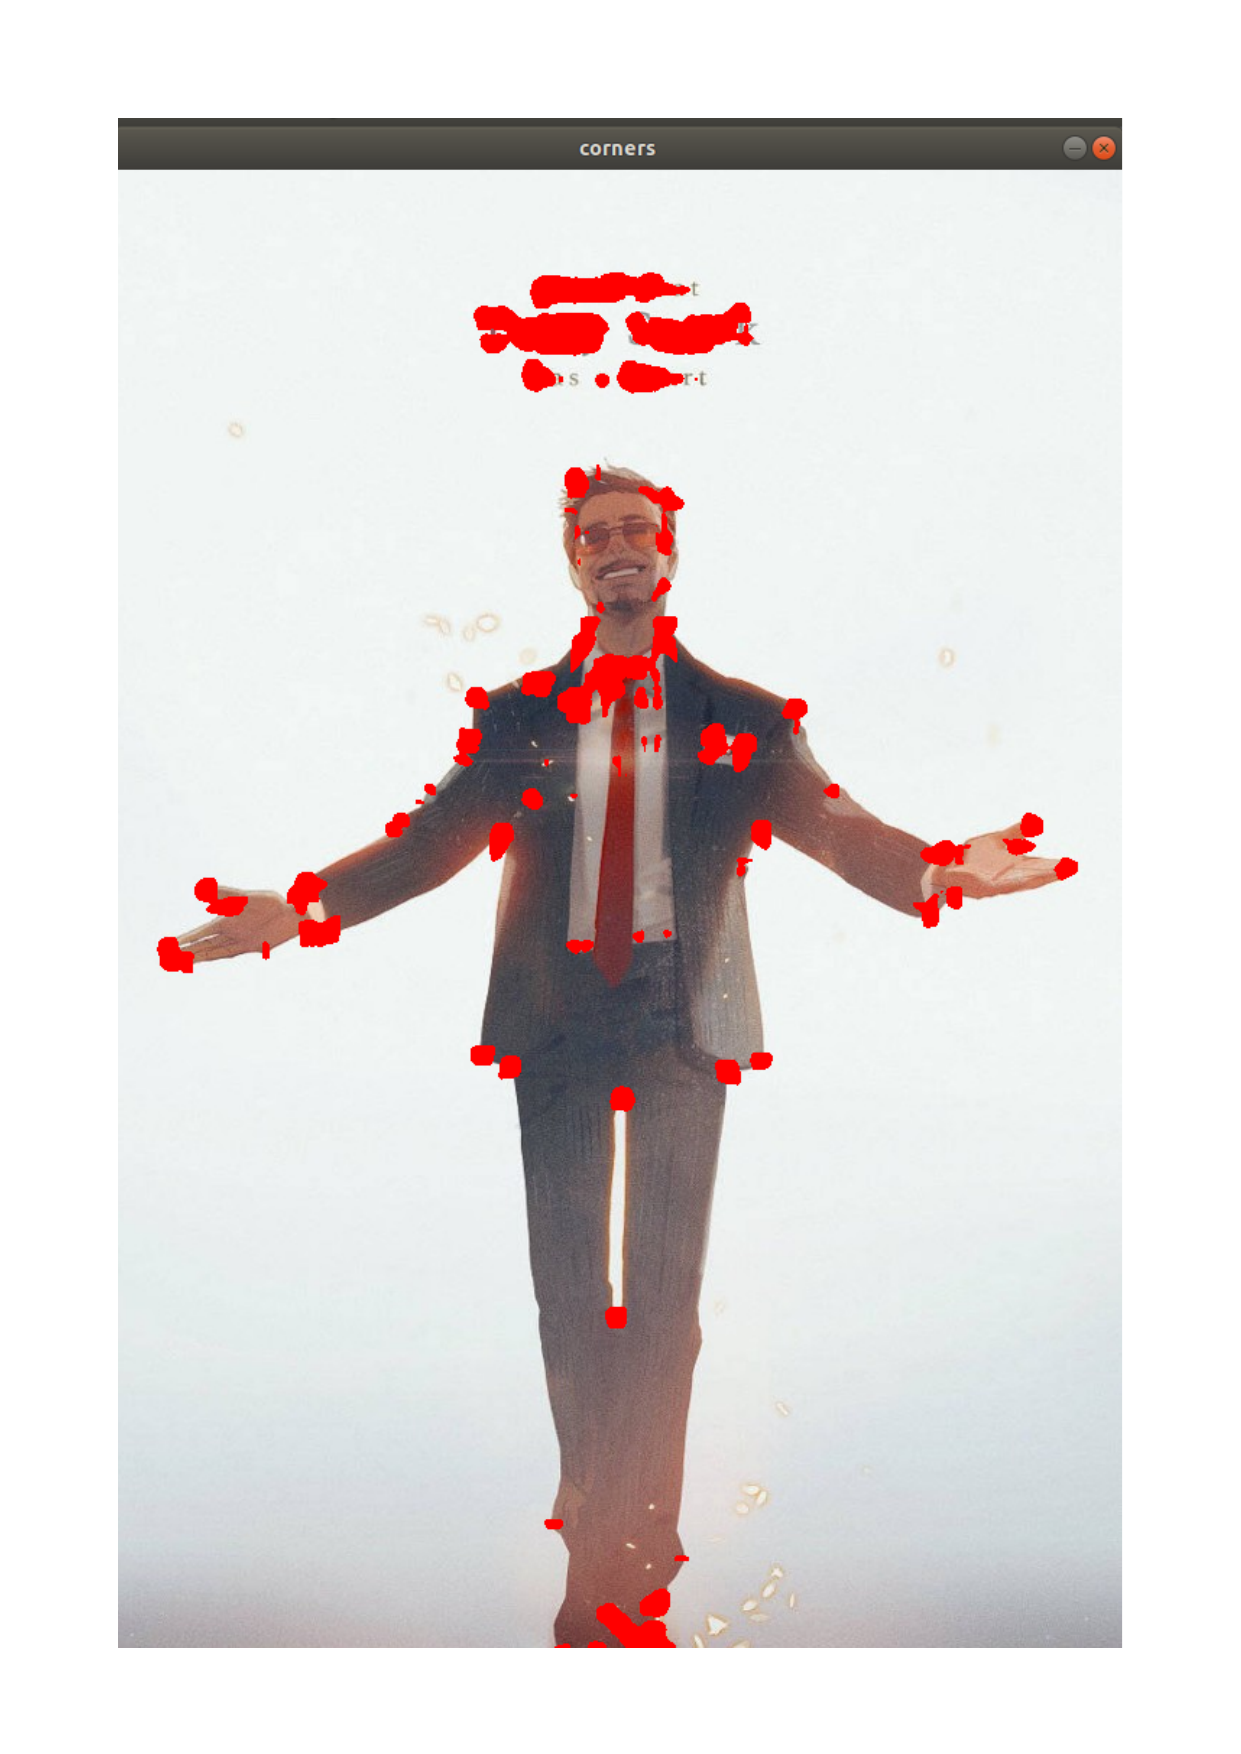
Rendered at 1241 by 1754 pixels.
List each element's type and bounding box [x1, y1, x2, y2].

picture [118, 118, 1123, 1648]
